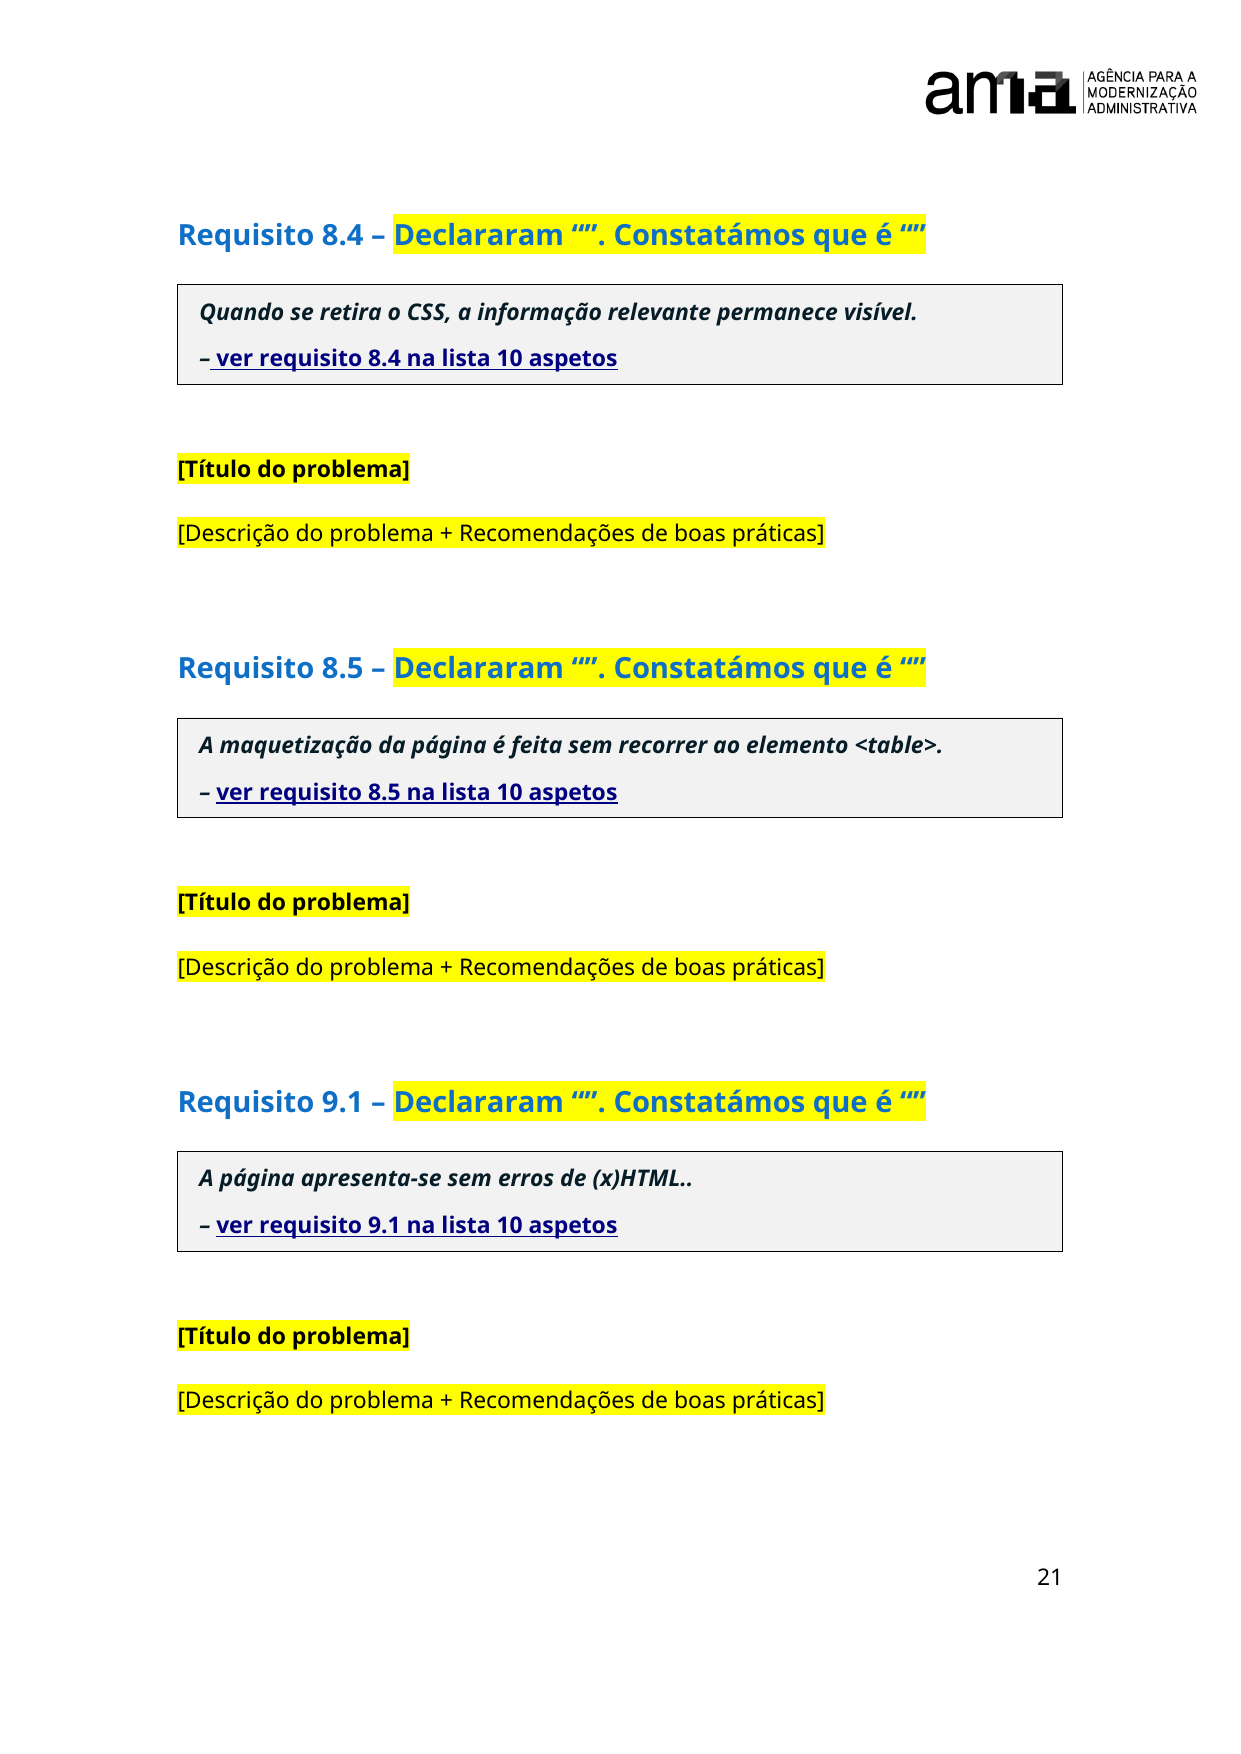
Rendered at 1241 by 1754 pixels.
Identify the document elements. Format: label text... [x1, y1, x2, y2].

text [Descrição do problema + Recomendações de boas práticas] [177, 1384, 1063, 1415]
text [Descrição do problema + Recomendações de boas práticas] [177, 517, 1063, 548]
text A maquetização da página é feita sem recorrer ao elemento <table>. – ver requisito 8.5 na lista 10 aspetos [178, 719, 1062, 817]
subtitle Requisito 8.5 – Declararam “”. Constatámos que é “” [177, 647, 1063, 687]
text [Título do problema] [177, 1319, 1063, 1351]
text [Título do problema] [177, 886, 1063, 917]
text [Título do problema] [177, 453, 1063, 484]
subtitle Requisito 9.1 – Declararam “”. Constatámos que é “” [177, 1081, 1063, 1121]
text A página apresenta-se sem erros de (x)HTML.. – ver requisito 9.1 na lista 10 aspetos [178, 1152, 1062, 1251]
text Quando se retira o CSS, a informação relevante permanece visível. – ver requisito 8.4 na lista 10 aspetos [178, 285, 1062, 384]
subtitle Requisito 8.4 – Declararam “”. Constatámos que é “” [177, 214, 1063, 254]
text [Descrição do problema + Recomendações de boas práticas] [177, 951, 1063, 982]
